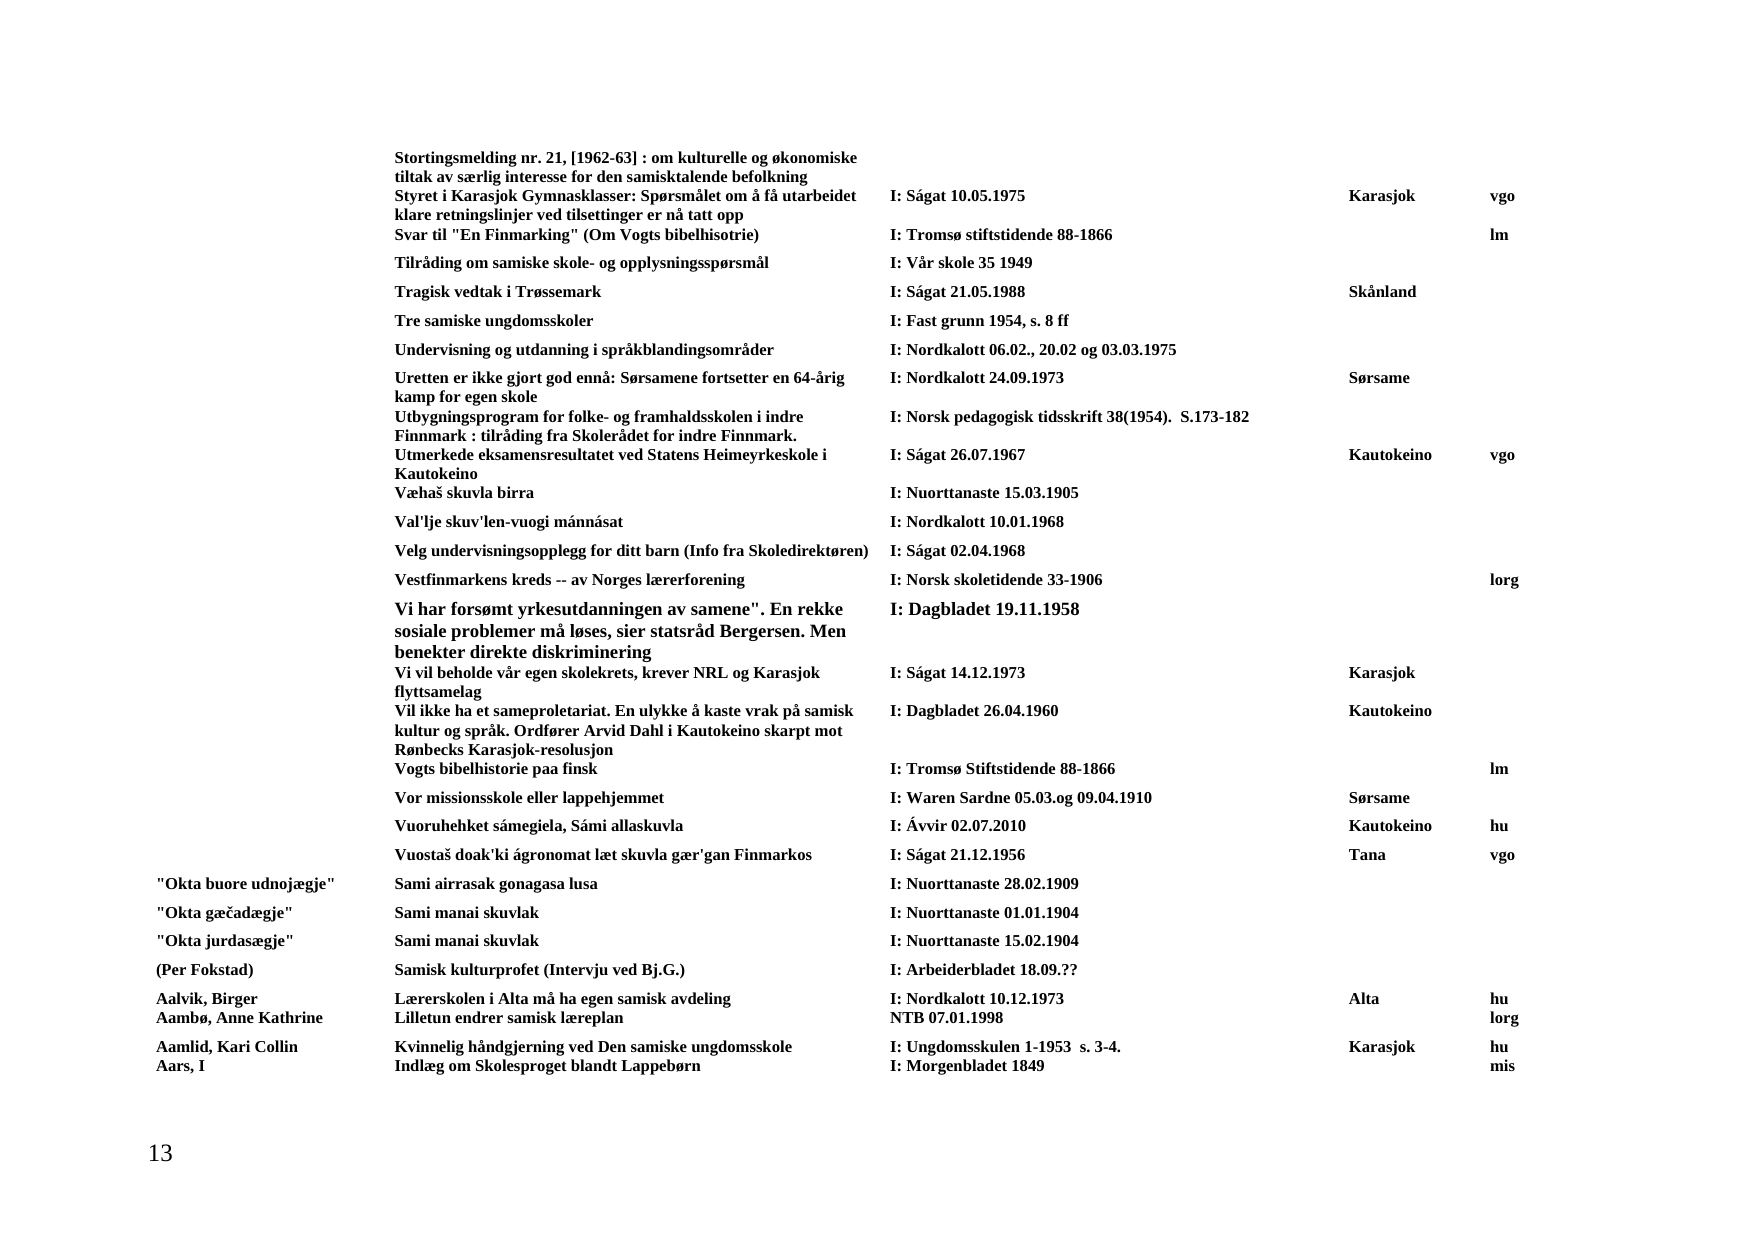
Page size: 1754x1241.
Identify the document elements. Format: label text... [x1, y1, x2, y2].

table_cell Aalvik, Birger [149, 989, 387, 1008]
table_cell [149, 224, 387, 253]
table_cell vgo [1483, 445, 1605, 483]
table_cell I: Ságat 21.05.1988 [883, 282, 1341, 311]
table_cell I: Ságat 21.12.1956 [883, 845, 1341, 874]
table_cell [1341, 512, 1482, 541]
table_cell [1483, 903, 1605, 931]
table_cell vgo [1483, 186, 1605, 224]
table_cell Sørsame [1341, 368, 1482, 406]
table_cell lorg [1483, 1008, 1605, 1037]
table_cell [1341, 903, 1482, 931]
table_cell Utmerkede eksamensresultatet ved Statens Heimeyrkeskole i Kautokeino [387, 445, 883, 483]
table_cell I: Ságat 14.12.1973 [883, 663, 1341, 701]
table_cell [1341, 224, 1482, 253]
table_cell Aars, I [149, 1056, 387, 1084]
table_cell Aambø, Anne Kathrine [149, 1008, 387, 1037]
table_cell [1341, 569, 1482, 598]
table_cell Stortingsmelding nr. 21, [1962-63] : om kulturelle og økonomiske tiltak av særlig interesse for den samisktalende befolkning [387, 148, 883, 186]
table_cell Sørsame [1341, 788, 1482, 816]
table_cell NTB 07.01.1998 [883, 1008, 1341, 1037]
table_cell I: Arbeiderbladet 18.09.?? [883, 960, 1341, 989]
table_cell [149, 282, 387, 311]
table_cell [149, 759, 387, 787]
table_cell [149, 598, 387, 663]
table_cell Karasjok [1341, 186, 1482, 224]
table_cell Samisk kulturprofet (Intervju ved Bj.G.) [387, 960, 883, 989]
table_cell Aamlid, Kari Collin [149, 1037, 387, 1056]
table_cell I: Dagbladet 19.11.1958 [883, 598, 1341, 663]
table_cell [1483, 253, 1605, 282]
table_cell Svar til "En Finmarking" (Om Vogts bibelhisotrie) [387, 224, 883, 253]
table_cell I: Morgenbladet 1849 [883, 1056, 1341, 1084]
table_cell [149, 788, 387, 816]
table_cell I: Norsk skoletidende 33-1906 [883, 569, 1341, 598]
table_cell (Per Fokstad) [149, 960, 387, 989]
table_cell hu [1483, 1037, 1605, 1056]
table_cell Vuostaš doak'ki ágronomat læt skuvla gær'gan Finmarkos [387, 845, 883, 874]
table_cell lm [1483, 759, 1605, 787]
table_cell [149, 701, 387, 759]
table_cell Tilråding om samiske skole- og opplysningsspørsmål [387, 253, 883, 282]
table_cell [1341, 960, 1482, 989]
table_cell [1483, 541, 1605, 569]
table_cell I: Ságat 02.04.1968 [883, 541, 1341, 569]
table_cell [1341, 406, 1482, 445]
table_cell [149, 845, 387, 874]
table_cell [1341, 874, 1482, 902]
table_cell Vor missionsskole eller lappehjemmet [387, 788, 883, 816]
table_cell Utbygningsprogram for folke- og framhaldsskolen i indre Finnmark : tilråding fra Skolerådet for indre Finnmark. [387, 406, 883, 445]
table_cell Lærerskolen i Alta må ha egen samisk avdeling [387, 989, 883, 1008]
table_cell [149, 406, 387, 445]
table_cell I: Nordkalott 06.02., 20.02 og 03.03.1975 [883, 339, 1341, 368]
table_cell I: Nuorttanaste 01.01.1904 [883, 903, 1341, 931]
table_cell Karasjok [1341, 663, 1482, 701]
table_cell [149, 445, 387, 483]
table_cell [1483, 282, 1605, 311]
table_cell Vogts bibelhistorie paa finsk [387, 759, 883, 787]
table_cell I: Ávvir 02.07.2010 [883, 816, 1341, 845]
table_cell Val'lje skuv'len-vuogi mánnásat [387, 512, 883, 541]
table_cell [1483, 931, 1605, 960]
table_cell [1341, 339, 1482, 368]
table_cell [1483, 874, 1605, 902]
table_cell [1341, 1056, 1482, 1084]
table_cell [1483, 483, 1605, 512]
table_cell [1483, 368, 1605, 406]
table_cell [1483, 311, 1605, 339]
table_cell [1483, 960, 1605, 989]
table_cell [1483, 788, 1605, 816]
table_cell [1341, 598, 1482, 663]
table_cell Alta [1341, 989, 1482, 1008]
table_cell [1483, 598, 1605, 663]
table_cell I: Nuorttanaste 15.02.1904 [883, 931, 1341, 960]
table_cell Sami manai skuvlak [387, 931, 883, 960]
table_cell [149, 541, 387, 569]
table_cell I: Fast grunn 1954, s. 8 ff [883, 311, 1341, 339]
table_cell I: Nuorttanaste 15.03.1905 [883, 483, 1341, 512]
table_cell [149, 569, 387, 598]
table_cell Kautokeino [1341, 701, 1482, 759]
table_cell hu [1483, 989, 1605, 1008]
table_cell I: Norsk pedagogisk tidsskrift 38(1954). S.173-182 [883, 406, 1341, 445]
table_cell [149, 253, 387, 282]
table_cell lorg [1483, 569, 1605, 598]
table_cell Vestfinmarkens kreds -- av Norges lærerforening [387, 569, 883, 598]
table_cell "Okta buore udnojægje" [149, 874, 387, 902]
table_cell Tana [1341, 845, 1482, 874]
table_cell [149, 368, 387, 406]
table_cell hu [1483, 816, 1605, 845]
table_cell [1341, 541, 1482, 569]
table_cell [1341, 759, 1482, 787]
table_cell Undervisning og utdanning i språkblandingsområder [387, 339, 883, 368]
table_cell [149, 186, 387, 224]
table_cell I: Nuorttanaste 28.02.1909 [883, 874, 1341, 902]
table_cell Kautokeino [1341, 445, 1482, 483]
table_cell Styret i Karasjok Gymnasklasser: Spørsmålet om å få utarbeidet klare retningslinjer ved tilsettinger er nå tatt opp [387, 186, 883, 224]
table_cell lm [1483, 224, 1605, 253]
table_cell I: Ságat 10.05.1975 [883, 186, 1341, 224]
table_cell [149, 148, 387, 186]
table_cell Kautokeino [1341, 816, 1482, 845]
table_cell [1483, 339, 1605, 368]
table_cell I: Ungdomsskulen 1-1953 s. 3-4. [883, 1037, 1341, 1056]
table_cell Lilletun endrer samisk læreplan [387, 1008, 883, 1037]
table_cell vgo [1483, 845, 1605, 874]
table_cell [1483, 701, 1605, 759]
table_cell Sami airrasak gonagasa lusa [387, 874, 883, 902]
table_cell [149, 512, 387, 541]
table_cell [149, 816, 387, 845]
table_cell [1483, 148, 1605, 186]
table_cell Sami manai skuvlak [387, 903, 883, 931]
table_cell "Okta jurdasægje" [149, 931, 387, 960]
table_cell "Okta gæčadægje" [149, 903, 387, 931]
table_cell [1341, 148, 1482, 186]
table_cell [883, 148, 1341, 186]
table_cell Kvinnelig håndgjerning ved Den samiske ungdomsskole [387, 1037, 883, 1056]
table_cell Uretten er ikke gjort god ennå: Sørsamene fortsetter en 64-årig kamp for egen skole [387, 368, 883, 406]
table_cell [1483, 406, 1605, 445]
table_cell I: Dagbladet 26.04.1960 [883, 701, 1341, 759]
table_cell Vi har forsømt yrkesutdanningen av samene". En rekke sosiale problemer må løses, sier statsråd Bergersen. Men benekter direkte diskriminering [387, 598, 883, 663]
table_cell [1483, 663, 1605, 701]
table_cell [149, 483, 387, 512]
table_cell Karasjok [1341, 1037, 1482, 1056]
table_cell I: Vår skole 35 1949 [883, 253, 1341, 282]
table_cell [149, 339, 387, 368]
table_cell Vil ikke ha et sameproletariat. En ulykke å kaste vrak på samisk kultur og språk. Ordfører Arvid Dahl i Kautokeino skarpt mot Rønbecks Karasjok-resolusjon [387, 701, 883, 759]
table_cell I: Ságat 26.07.1967 [883, 445, 1341, 483]
table_cell I: Nordkalott 10.12.1973 [883, 989, 1341, 1008]
table_cell Vuoruhehket sámegiela, Sámi allaskuvla [387, 816, 883, 845]
table_cell [149, 311, 387, 339]
table_cell I: Nordkalott 24.09.1973 [883, 368, 1341, 406]
table_cell Tre samiske ungdomsskoler [387, 311, 883, 339]
table_cell [1341, 483, 1482, 512]
table_cell I: Nordkalott 10.01.1968 [883, 512, 1341, 541]
table_cell I: Tromsø Stiftstidende 88-1866 [883, 759, 1341, 787]
table_cell [1483, 512, 1605, 541]
table_cell Vi vil beholde vår egen skolekrets, krever NRL og Karasjok flyttsamelag [387, 663, 883, 701]
table_cell Skånland [1341, 282, 1482, 311]
table_cell I: Tromsø stiftstidende 88-1866 [883, 224, 1341, 253]
table_cell [149, 663, 387, 701]
table_cell [1341, 931, 1482, 960]
table_cell Væhaš skuvla birra [387, 483, 883, 512]
table_cell Tragisk vedtak i Trøssemark [387, 282, 883, 311]
table_cell Velg undervisningsopplegg for ditt barn (Info fra Skoledirektøren) [387, 541, 883, 569]
table_cell I: Waren Sardne 05.03.og 09.04.1910 [883, 788, 1341, 816]
table_cell [1341, 1008, 1482, 1037]
table_cell Indlæg om Skolesproget blandt Lappebørn [387, 1056, 883, 1084]
table_cell mis [1483, 1056, 1605, 1084]
table_cell [1341, 311, 1482, 339]
table_cell [1341, 253, 1482, 282]
